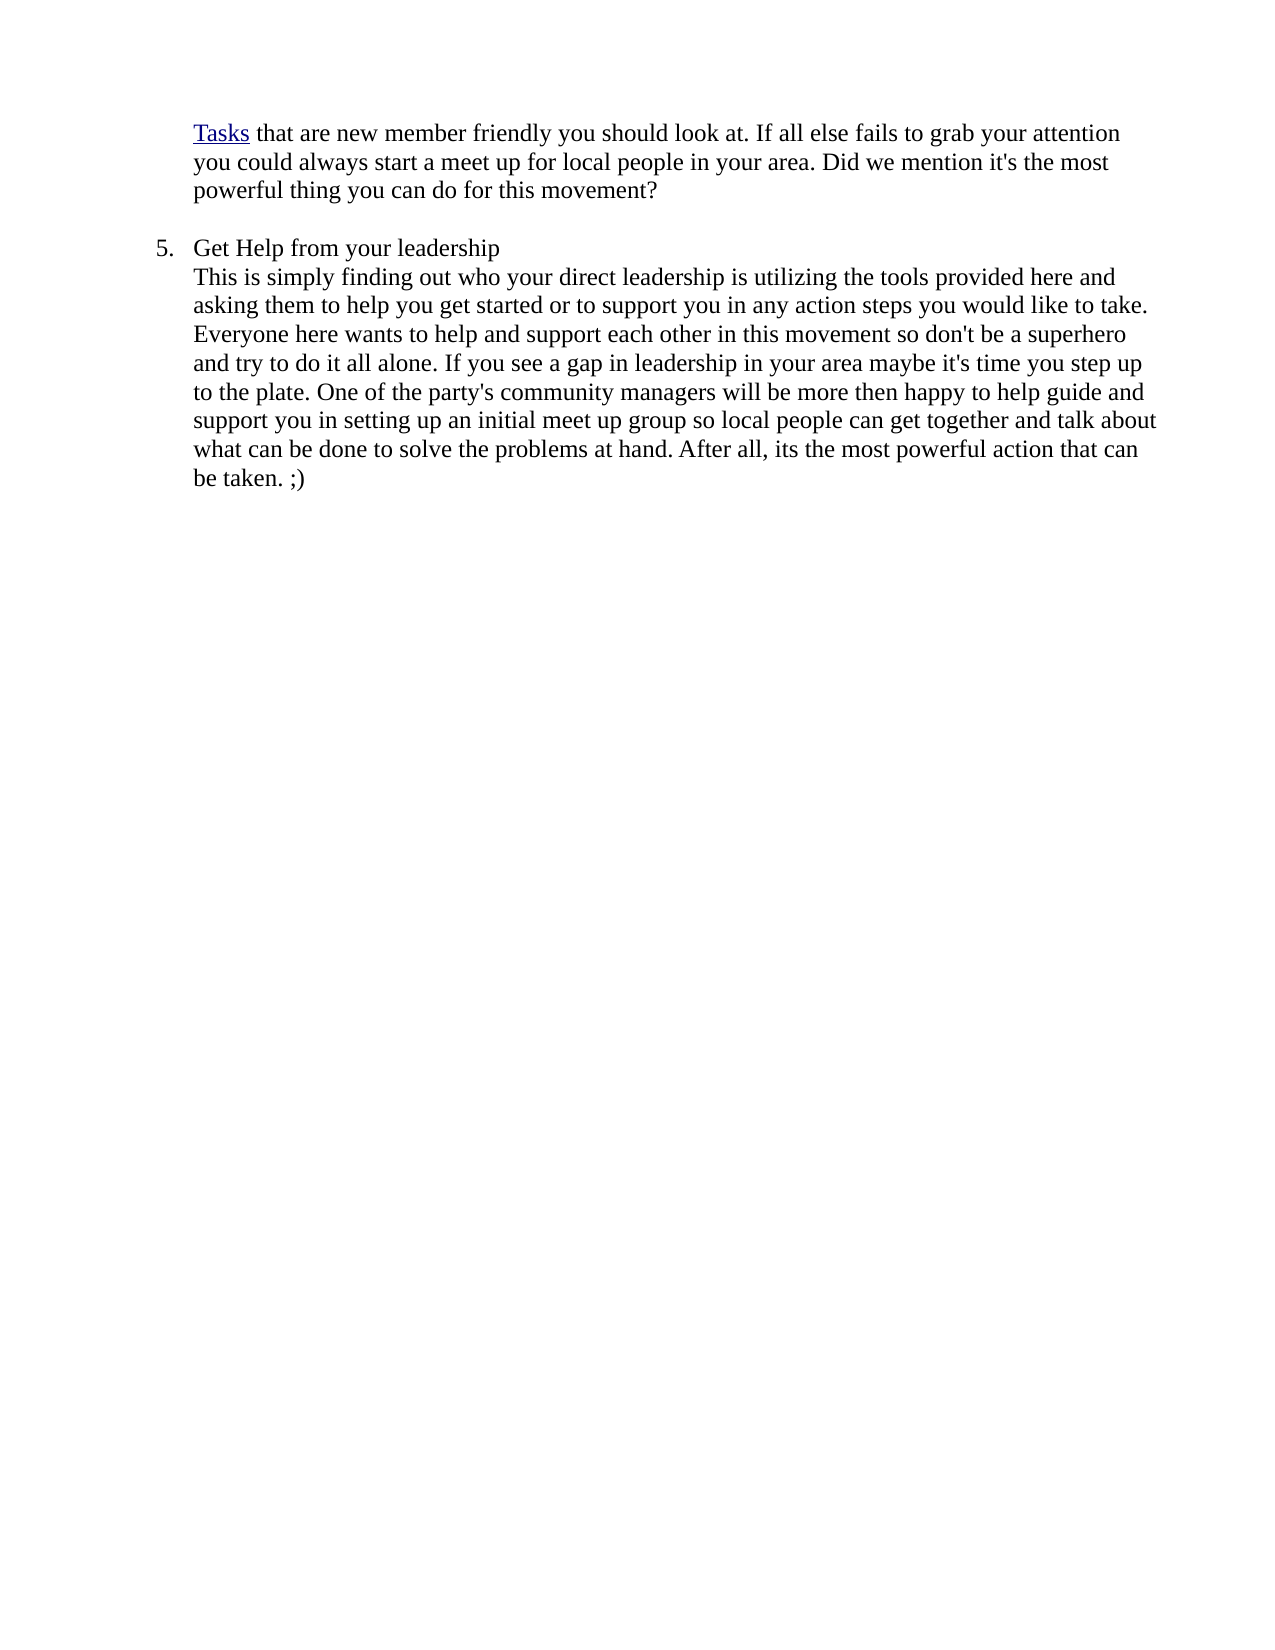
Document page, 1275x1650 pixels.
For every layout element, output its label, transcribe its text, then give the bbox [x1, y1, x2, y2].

list Get Help from your leadership This is simply finding out who your direct leadership is utilizing the tools provided here and asking them to help you get started or to support you in any action steps you would like to take. Everyone here wants to help and support each other in this movement so don't be a superhero and try to do it all alone. If you see a gap in leadership in your area maybe it's time you step up to the plate. One of the party's community managers will be more then happy to help guide and support you in setting up an initial meet up group so local people can get together and talk about what can be done to solve the problems at hand. After all, its the most powerful action that can be taken. ;) [156, 233, 1157, 549]
list Tasks that are new member friendly you should look at. If all else fails to grab your attention you could always start a meet up for local people in your area. Did we mention it's the most powerful thing you can do for this movement? [156, 118, 1157, 204]
